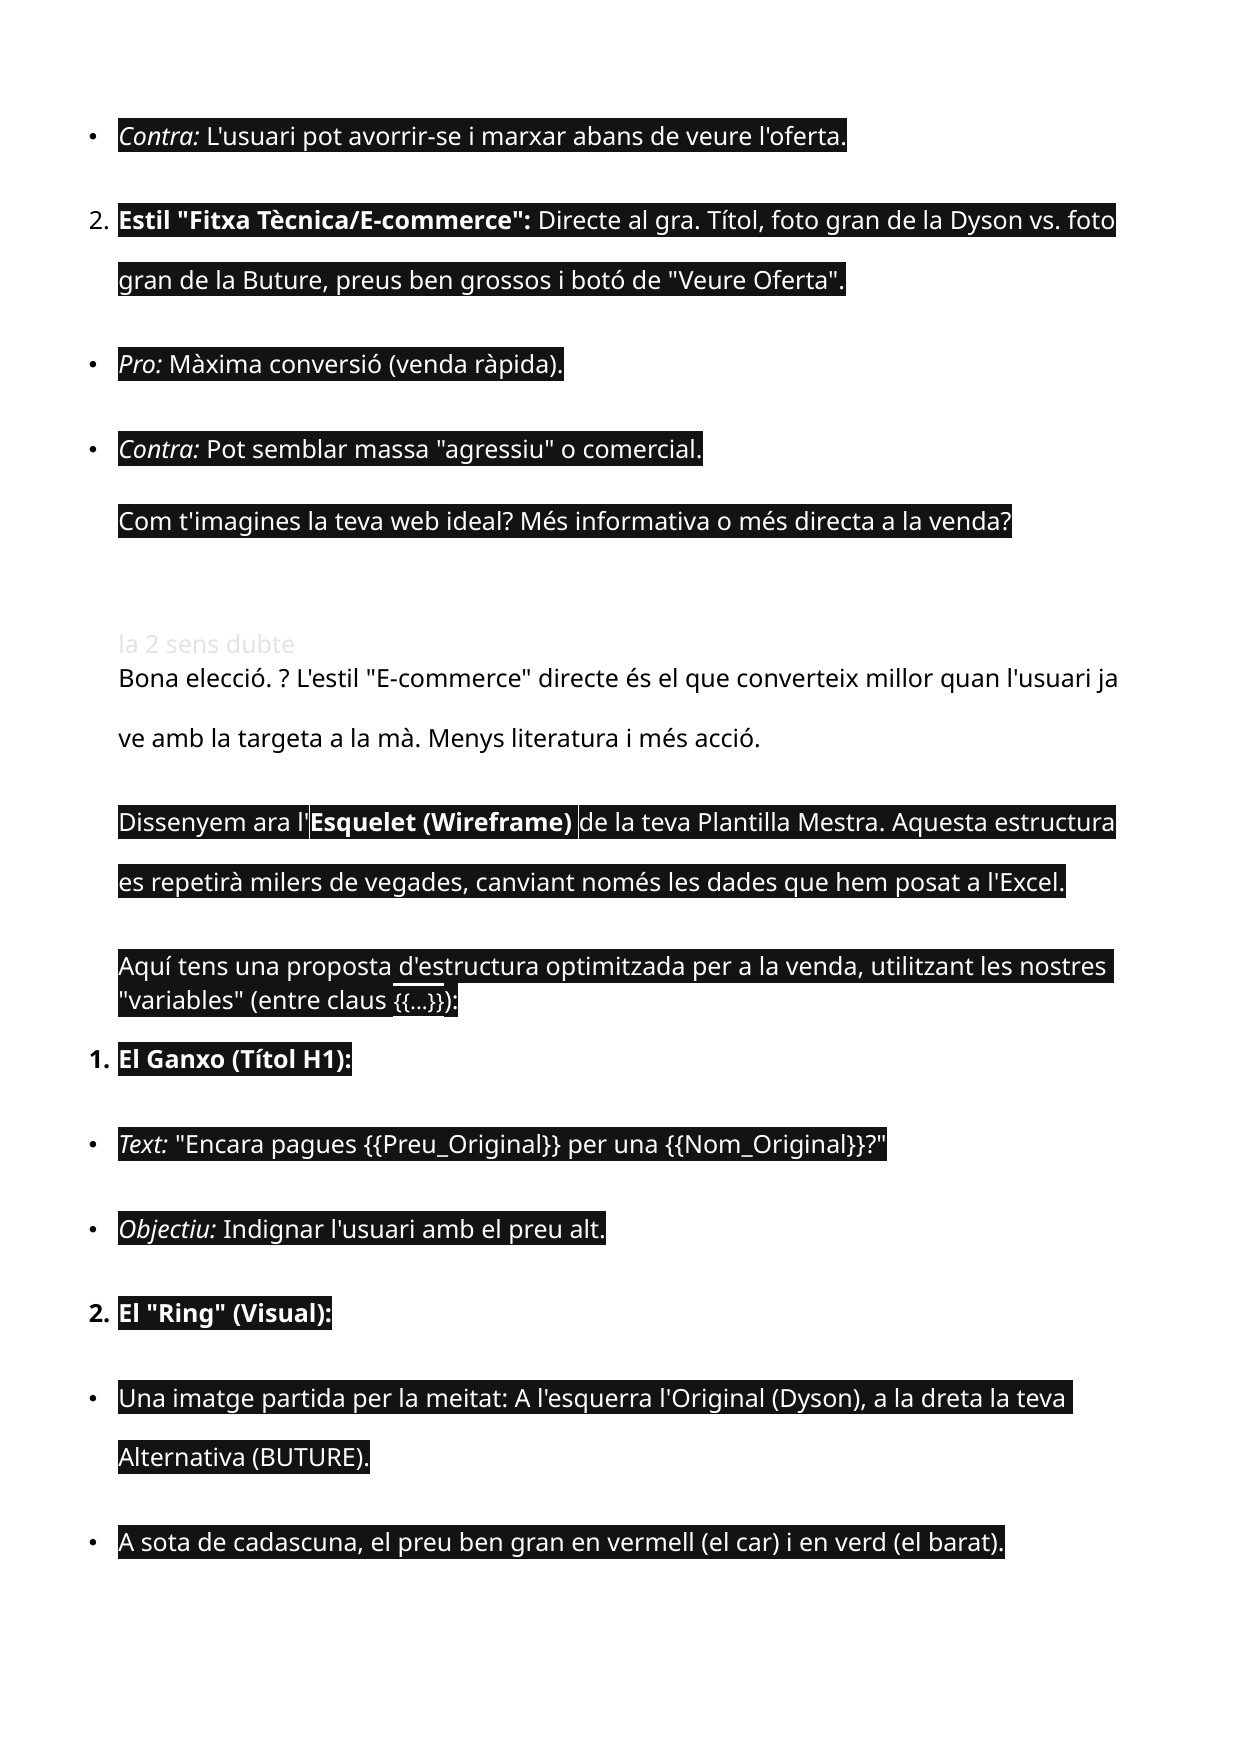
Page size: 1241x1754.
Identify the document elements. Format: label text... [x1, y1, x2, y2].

list Objectiu: Indignar l'usuari amb el preu alt. [118, 1211, 1122, 1245]
list Contra: L'usuari pot avorrir-se i marxar abans de veure l'oferta. [118, 118, 1122, 152]
list El Ganxo (Títol H1): [118, 1042, 1122, 1076]
text Dissenyem ara l'Esquelet (Wireframe) de la teva Plantilla Mestra. Aquesta estructura es repetirà milers de vegades, canviant només les dades que hem posat a l'Excel. [118, 805, 1122, 898]
list Estil "Fitxa Tècnica/E-commerce": Directe al gra. Títol, foto gran de la Dyson vs. foto gran de la Buture, preus ben grossos i botó de "Veure Oferta". [118, 203, 1122, 296]
list Text: "Encara pagues {{Preu_Original}} per una {{Nom_Original}}?" [118, 1127, 1122, 1161]
list Una imatge partida per la meitat: A l'esquerra l'Original (Dyson), a la dreta la teva Alternativa (BUTURE). [118, 1380, 1122, 1474]
text la 2 sens dubte [118, 617, 1122, 661]
text Bona elecció. ? L'estil "E-commerce" directe és el que converteix millor quan l'usuari ja ve amb la targeta a la mà. Menys literatura i més acció. [118, 661, 1122, 754]
text Com t'imagines la teva web ideal? Més informativa o més directa a la venda? [118, 503, 1122, 538]
list A sota de cadascuna, el preu ben gran en vermell (el car) i en verd (el barat). [118, 1524, 1122, 1559]
list Pro: Màxima conversió (venda ràpida). [118, 347, 1122, 381]
list El "Ring" (Visual): [118, 1296, 1122, 1330]
list Contra: Pot semblar massa "agressiu" o comercial. [118, 431, 1122, 466]
text Aquí tens una proposta d'estructura optimitzada per a la venda, utilitzant les nostres "variables" (entre claus {{...}}): [118, 949, 1122, 1017]
